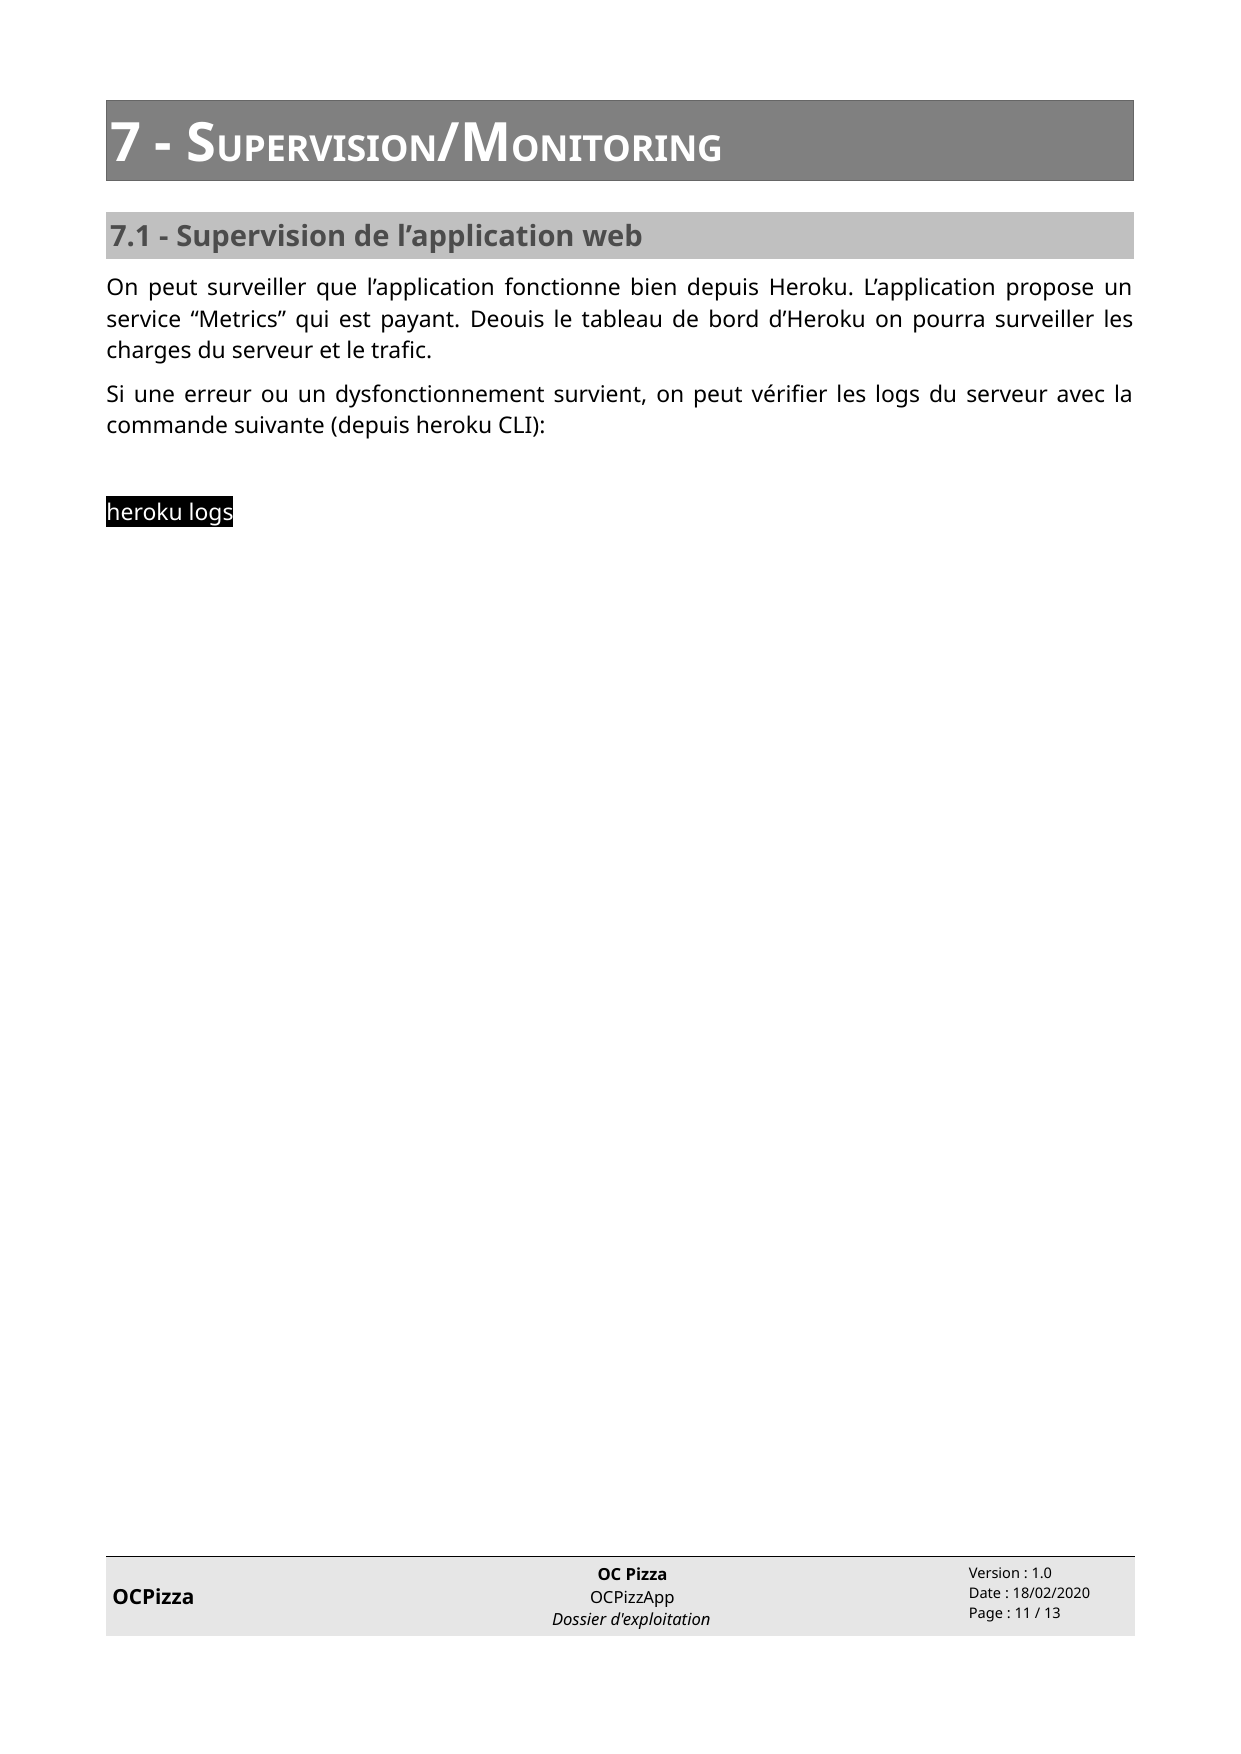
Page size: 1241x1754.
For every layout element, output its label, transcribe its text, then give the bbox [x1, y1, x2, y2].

text Si une erreur ou un dysfonctionnement survient, on peut vérifier les logs du serveur avec la commande suivante (depuis heroku CLI): [106, 377, 1134, 440]
text On peut surveiller que l’application fonctionne bien depuis Heroku. L’application propose un service “Metrics” qui est payant. Deouis le tableau de bord d’Heroku on pourra surveiller les charges du serveur et le trafic. [106, 271, 1134, 365]
subtitle Supervision/Monitoring [107, 101, 1133, 180]
text heroku logs [106, 496, 1134, 527]
subtitle Supervision de l’application web [107, 213, 1133, 258]
